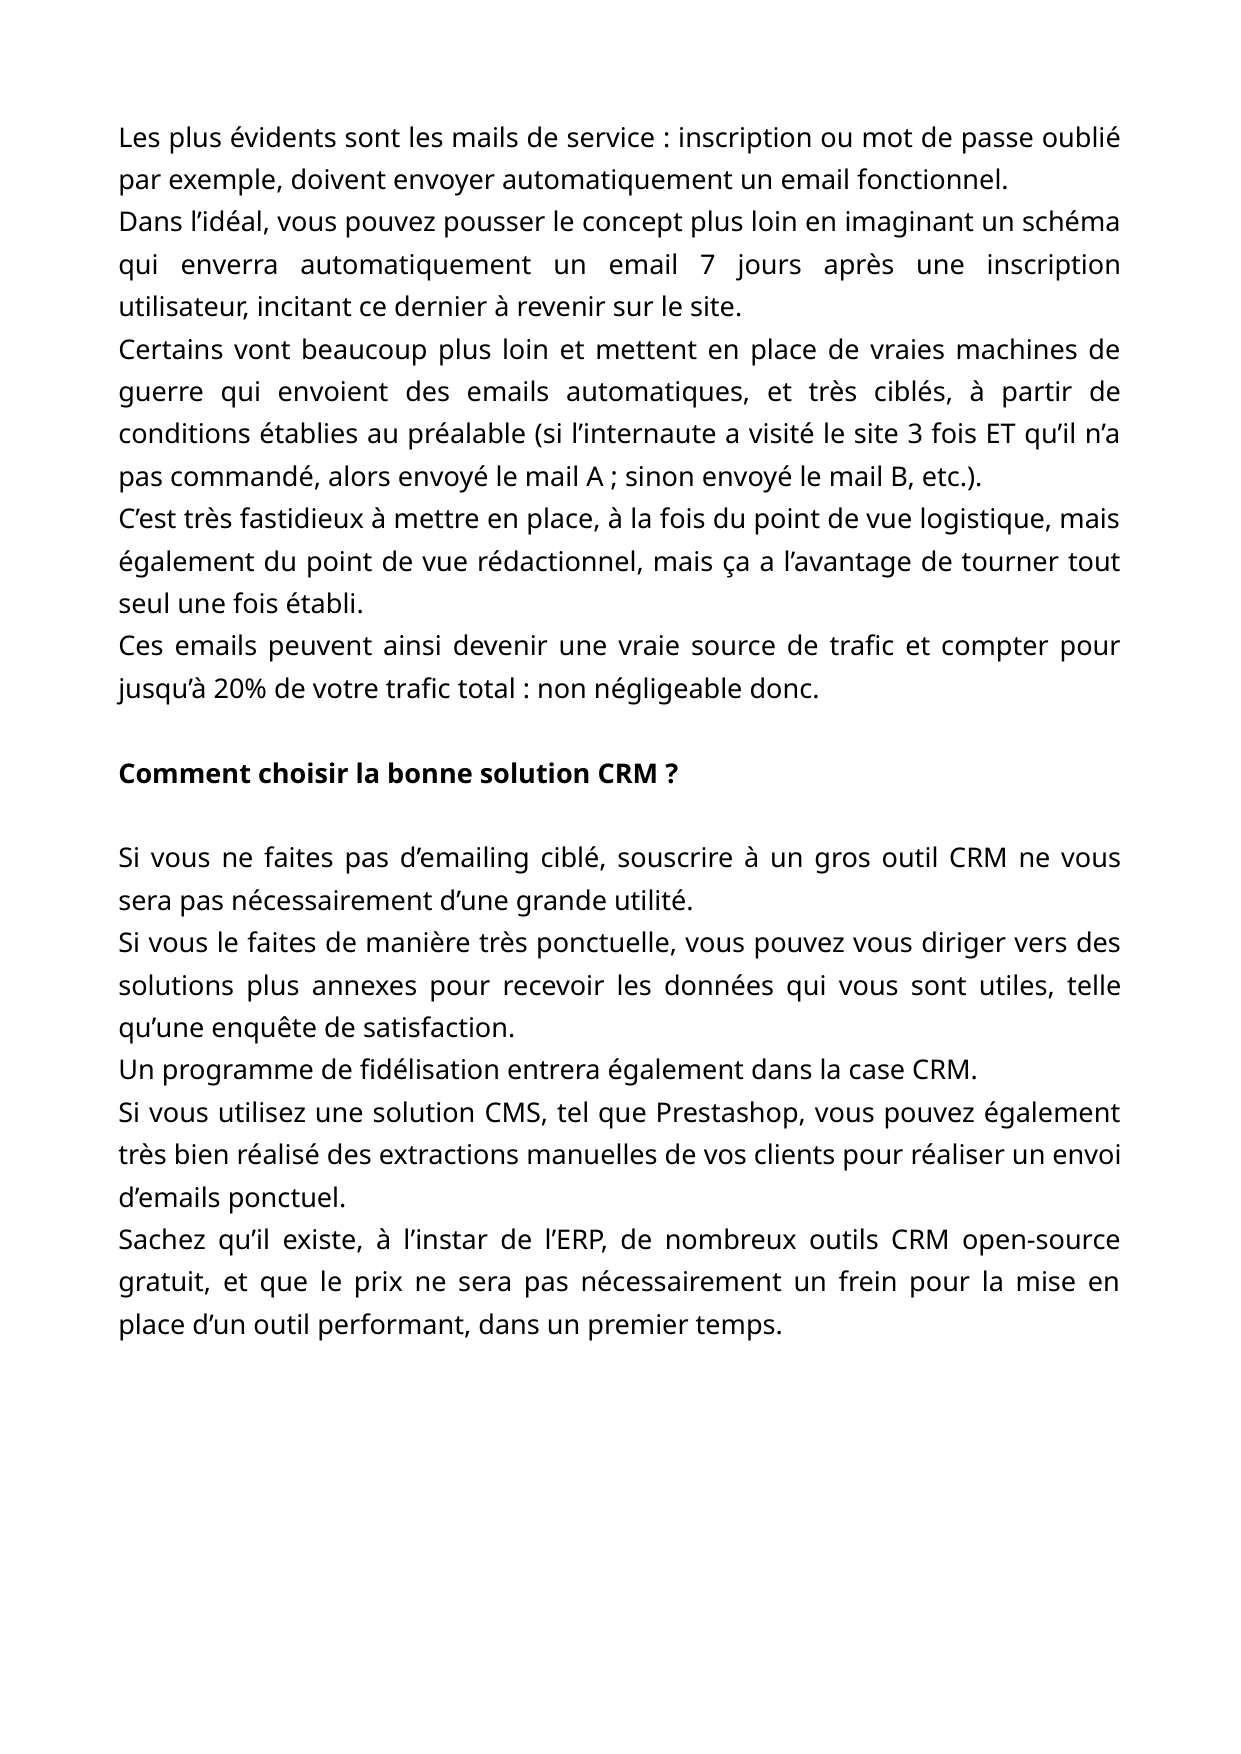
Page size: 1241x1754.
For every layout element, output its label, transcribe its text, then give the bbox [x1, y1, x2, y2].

text Si vous le faites de manière très ponctuelle, vous pouvez vous diriger vers des solutions plus annexes pour recevoir les données qui vous sont utiles, telle qu’une enquête de satisfaction. [118, 924, 1122, 1045]
text Un programme de fidélisation entrera également dans la case CRM. [118, 1051, 1122, 1088]
text Certains vont beaucoup plus loin et mettent en place de vraies machines de guerre qui envoient des emails automatiques, et très ciblés, à partir de conditions établies au préalable (si l’internaute a visité le site 3 fois ET qu’il n’a pas commandé, alors envoyé le mail A ; sinon envoyé le mail B, etc.). [118, 330, 1122, 494]
text Ces emails peuvent ainsi devenir une vraie source de trafic et compter pour jusqu’à 20% de votre trafic total : non négligeable donc. [118, 627, 1122, 706]
text Sachez qu’il existe, à l’instar de l’ERP, de nombreux outils CRM open-source gratuit, et que le prix ne sera pas nécessairement un frein pour la mise en place d’un outil performant, dans un premier temps. [118, 1220, 1122, 1342]
text Dans l’idéal, vous pouvez pousser le concept plus loin en imaginant un schéma qui enverra automatiquement un email 7 jours après une inscription utilisateur, incitant ce dernier à revenir sur le site. [118, 203, 1122, 324]
text Si vous ne faites pas d’emailing ciblé, souscrire à un gros outil CRM ne vous sera pas nécessairement d’une grande utilité. [118, 839, 1122, 918]
text Les plus évidents sont les mails de service : inscription ou mot de passe oublié par exemple, doivent envoyer automatiquement un email fonctionnel. [118, 118, 1122, 197]
subtitle Comment choisir la bonne solution CRM ? [118, 754, 1122, 791]
text Si vous utilisez une solution CMS, tel que Prestashop, vous pouvez également très bien réalisé des extractions manuelles de vos clients pour réaliser un envoi d’emails ponctuel. [118, 1093, 1122, 1215]
text C’est très fastidieux à mettre en place, à la fois du point de vue logistique, mais également du point de vue rédactionnel, mais ça a l’avantage de tourner tout seul une fois établi. [118, 500, 1122, 621]
